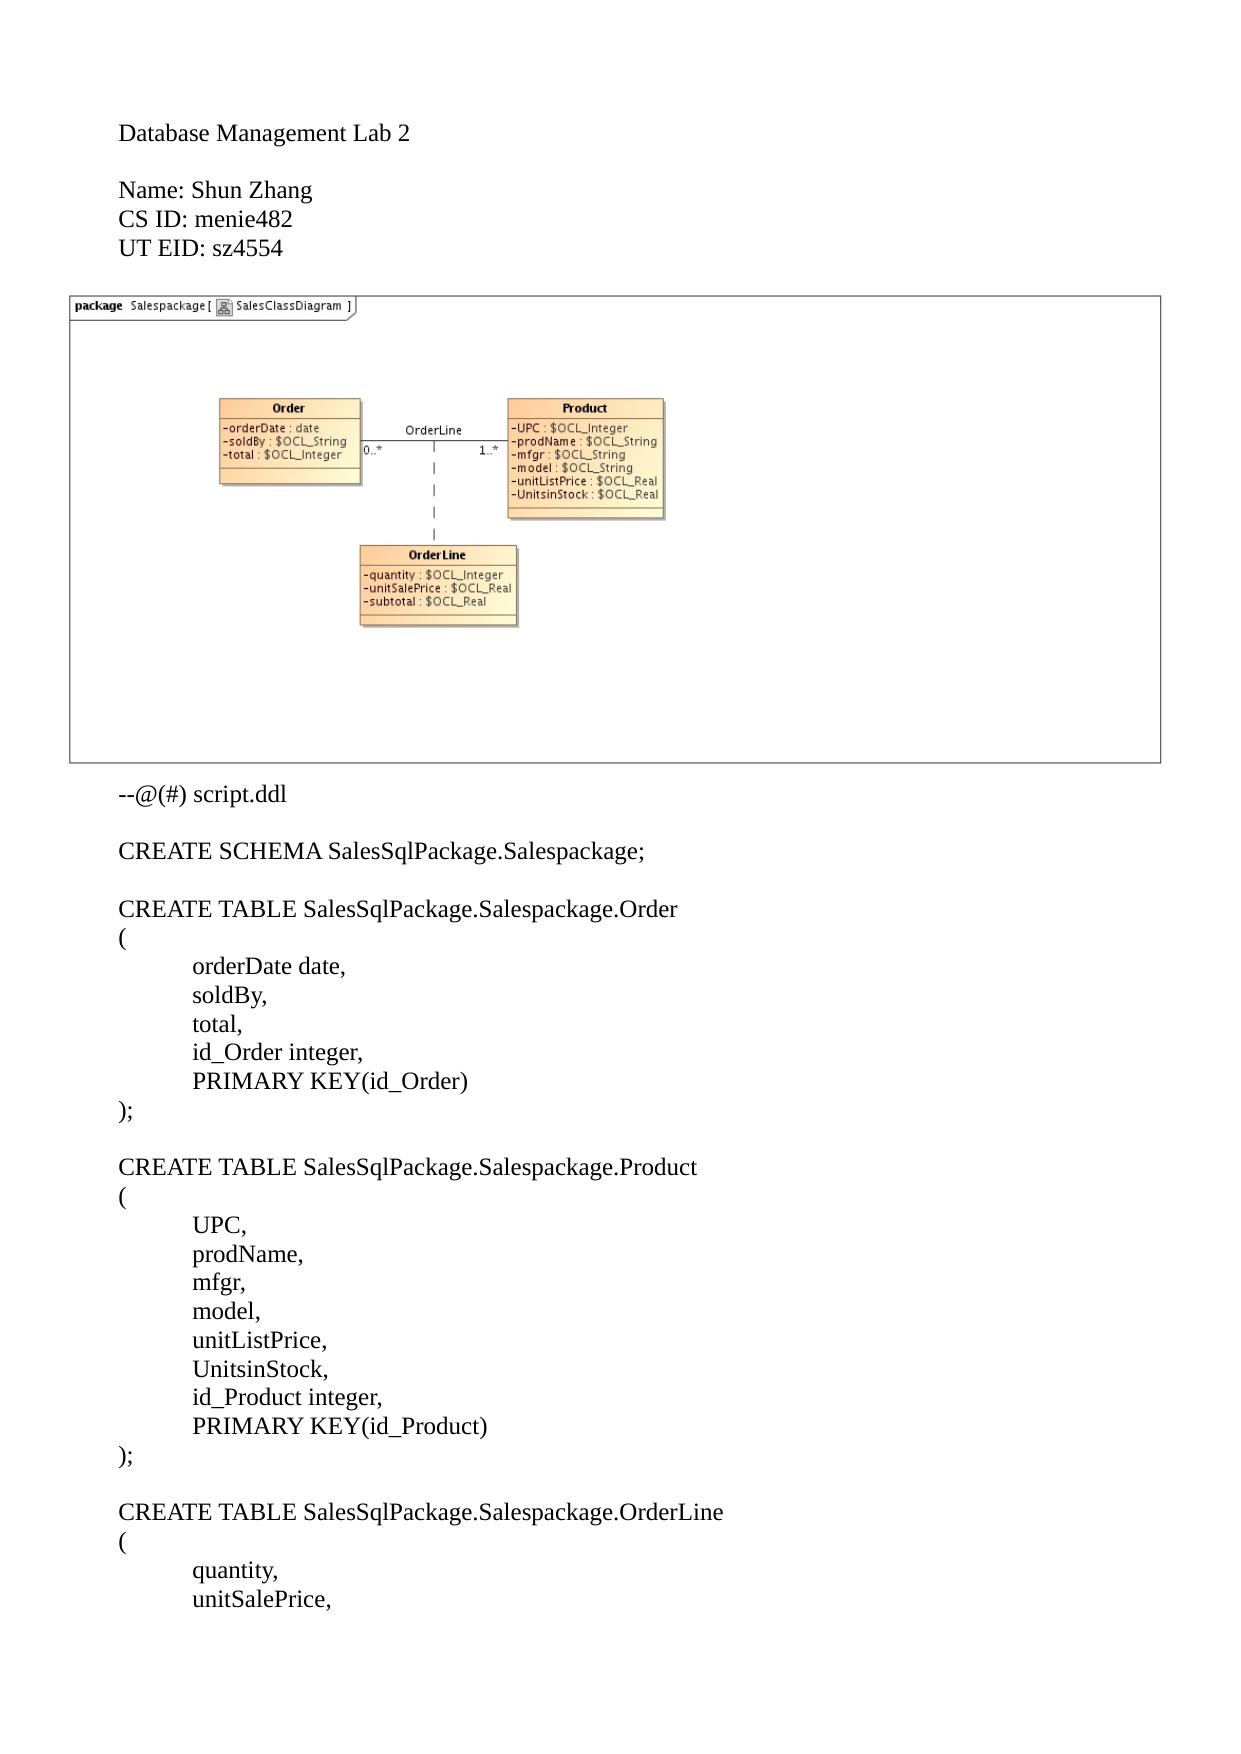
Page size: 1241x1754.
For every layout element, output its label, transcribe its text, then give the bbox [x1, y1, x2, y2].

text mfgr, [118, 1267, 1122, 1296]
text --@(#) script.ddl [118, 779, 1122, 807]
text UT EID: sz4554 [118, 233, 1122, 262]
text total, [118, 1009, 1122, 1037]
text UnitsinStock, [118, 1354, 1122, 1382]
text ( [118, 1526, 1122, 1555]
text quantity, [118, 1555, 1122, 1584]
text CREATE TABLE SalesSqlPackage.Salespackage.Order [118, 894, 1122, 922]
text CREATE TABLE SalesSqlPackage.Salespackage.Product [118, 1152, 1122, 1181]
text CREATE SCHEMA SalesSqlPackage.Salespackage; [118, 836, 1122, 865]
text ); [118, 1095, 1122, 1124]
text soldBy, [118, 980, 1122, 1009]
text CS ID: menie482 [118, 204, 1122, 233]
text UPC, [118, 1210, 1122, 1239]
text ( [118, 1181, 1122, 1210]
text unitSalePrice, [118, 1584, 1122, 1612]
text ); [118, 1440, 1122, 1469]
text PRIMARY KEY(id_Order) [118, 1066, 1122, 1095]
text id_Product integer, [118, 1382, 1122, 1411]
text prodName, [118, 1239, 1122, 1267]
text Database Management Lab 2 [118, 118, 1122, 147]
text unitListPrice, [118, 1325, 1122, 1354]
text CREATE TABLE SalesSqlPackage.Salespackage.OrderLine [118, 1497, 1122, 1526]
text orderDate date, [118, 951, 1122, 980]
text Name: Shun Zhang [118, 176, 1122, 204]
picture [64, 290, 1176, 779]
text model, [118, 1296, 1122, 1325]
text PRIMARY KEY(id_Product) [118, 1411, 1122, 1440]
text ( [118, 922, 1122, 951]
text id_Order integer, [118, 1037, 1122, 1066]
